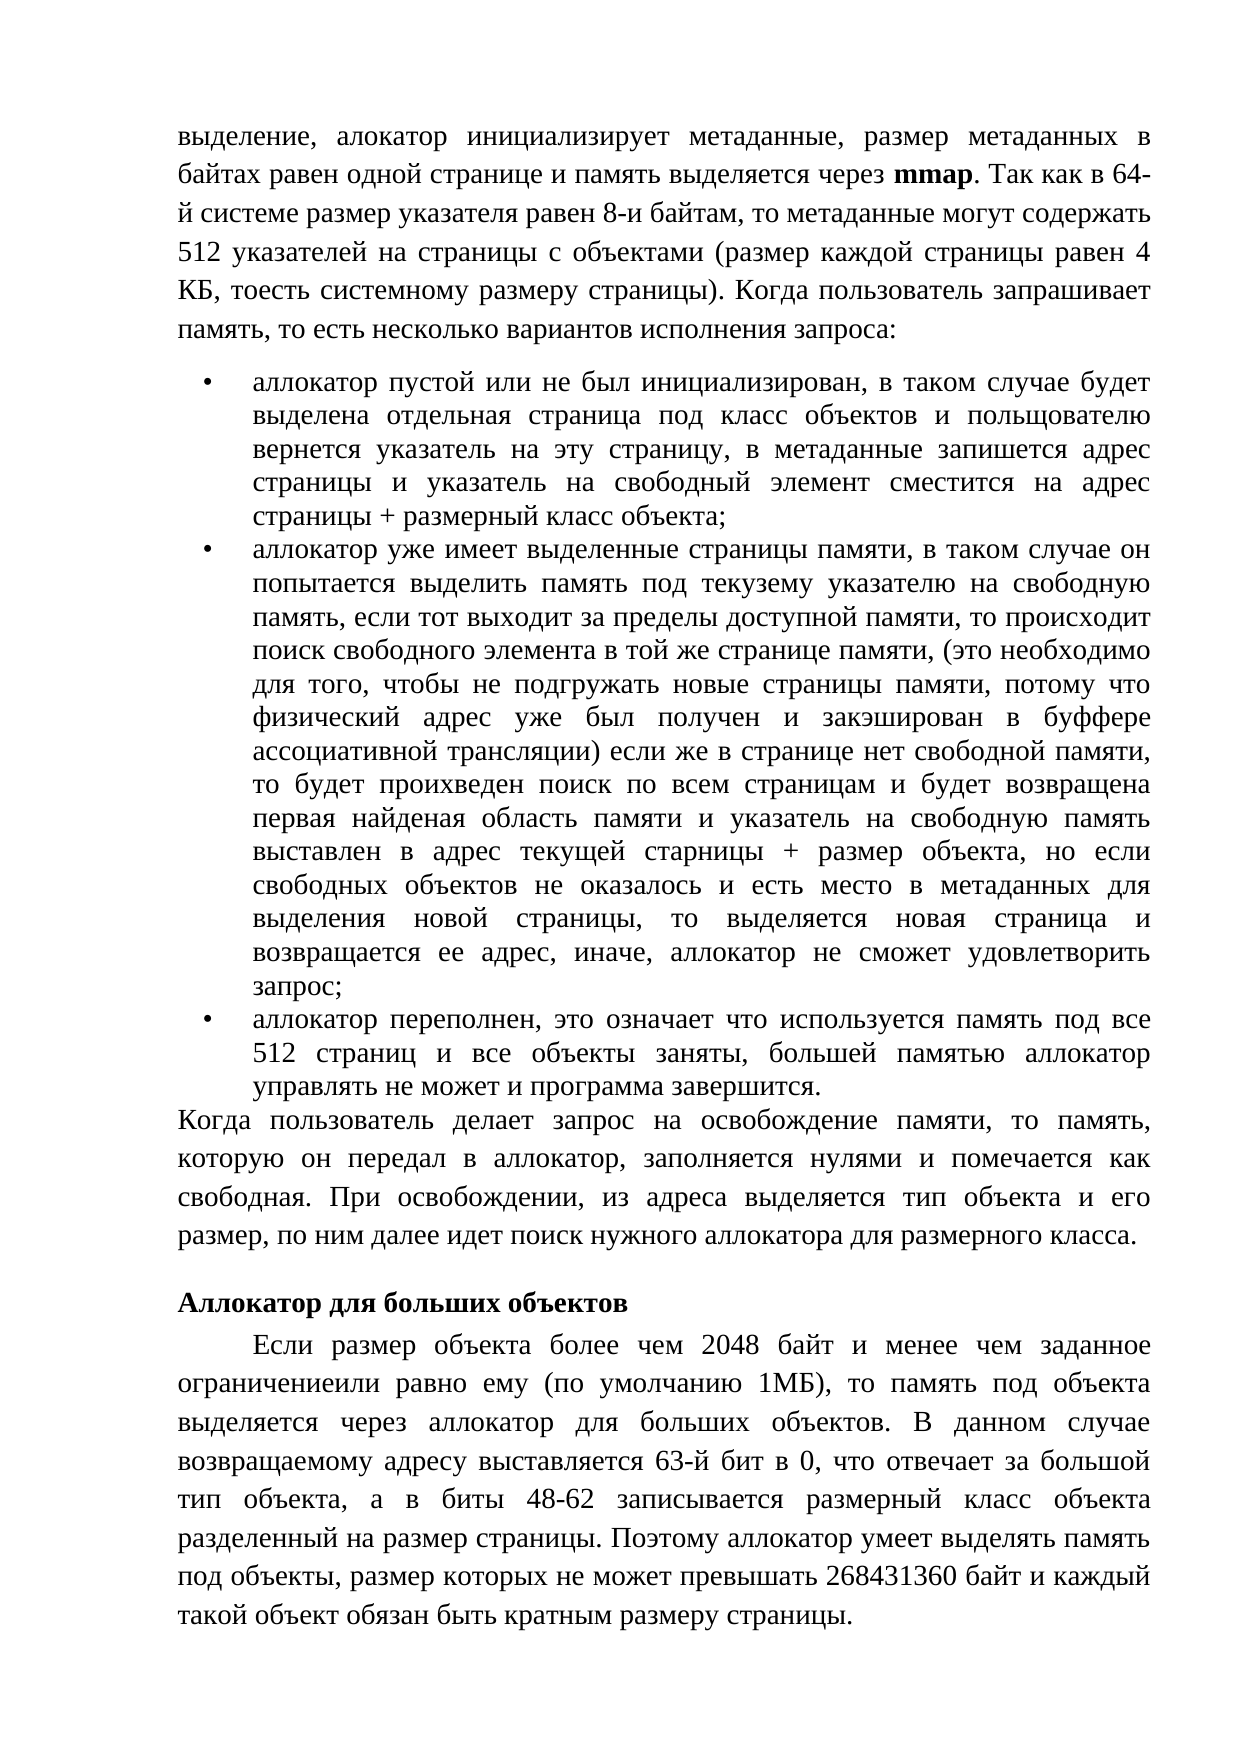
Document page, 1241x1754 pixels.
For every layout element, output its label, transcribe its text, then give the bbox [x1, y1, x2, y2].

list аллокатор переполнен, это означает что используется память под все 512 страниц и все объекты заняты, большей памятью аллокатор управлять не может и программа завершится. [202, 1001, 1152, 1102]
list аллокатор пустой или не был инициализирован, в таком случае будет выделена отдельная страница под класс объектов и польщователю вернется указатель на эту страницу, в метаданные запишется адрес страницы и указатель на свободный элемент сместится на адрес страницы + размерный класс объекта; [202, 364, 1152, 532]
list аллокатор уже имеет выделенные страницы памяти, в таком случае он попытается выделить память под текузему указателю на свободную память, если тот выходит за пределы доступной памяти, то происходит поиск свободного элемента в той же странице памяти, (это необходимо для того, чтобы не подгружать новые страницы памяти, потому что физический адрес уже был получен и закэширован в буффере ассоциативной трансляции) если же в странице нет свободной памяти, то будет проихведен поиск по всем страницам и будет возвращена первая найденая область памяти и указатель на свободную память выставлен в адрес текущей старницы + размер объекта, но если свободных объектов не оказалось и есть место в метаданных для выделения новой страницы, то выделяется новая страница и возвращается ее адрес, иначе, аллокатор не сможет удовлетворить запрос; [202, 532, 1152, 1001]
text выделение, алокатор инициализирует метаданные, размер метаданных в байтах равен одной странице и память выделяется через mmap. Так как в 64-й системе размер указателя равен 8-и байтам, то метаданные могут содержать 512 указателей на страницы с объектами (размер каждой страницы равен 4 КБ, тоесть системному размеру страницы). Когда пользователь запрашивает память, то есть несколько вариантов исполнения запроса: [177, 118, 1152, 344]
text Если размер объекта более чем 2048 байт и менее чем заданное ограничениеили равно ему (по умолчанию 1МБ), то память под объекта выделяется через аллокатор для больших объектов. В данном случае возвращаемому адресу выставляется 63-й бит в 0, что отвечает за большой тип объекта, а в биты 48-62 записывается размерный класс объекта разделенный на размер страницы. Поэтому аллокатор умеет выделять память под объекты, размер которых не может превышать 268431360 байт и каждый такой объект обязан быть кратным размеру страницы. [177, 1327, 1152, 1630]
text Когда пользователь делает запрос на освобождение памяти, то память, которую он передал в аллокатор, заполняется нулями и помечается как свободная. При освобождении, из адреса выделяется тип объекта и его размер, по ним далее идет поиск нужного аллокатора для размерного класса. [177, 1102, 1152, 1251]
subtitle Аллокатор для больших объектов [177, 1285, 1152, 1319]
